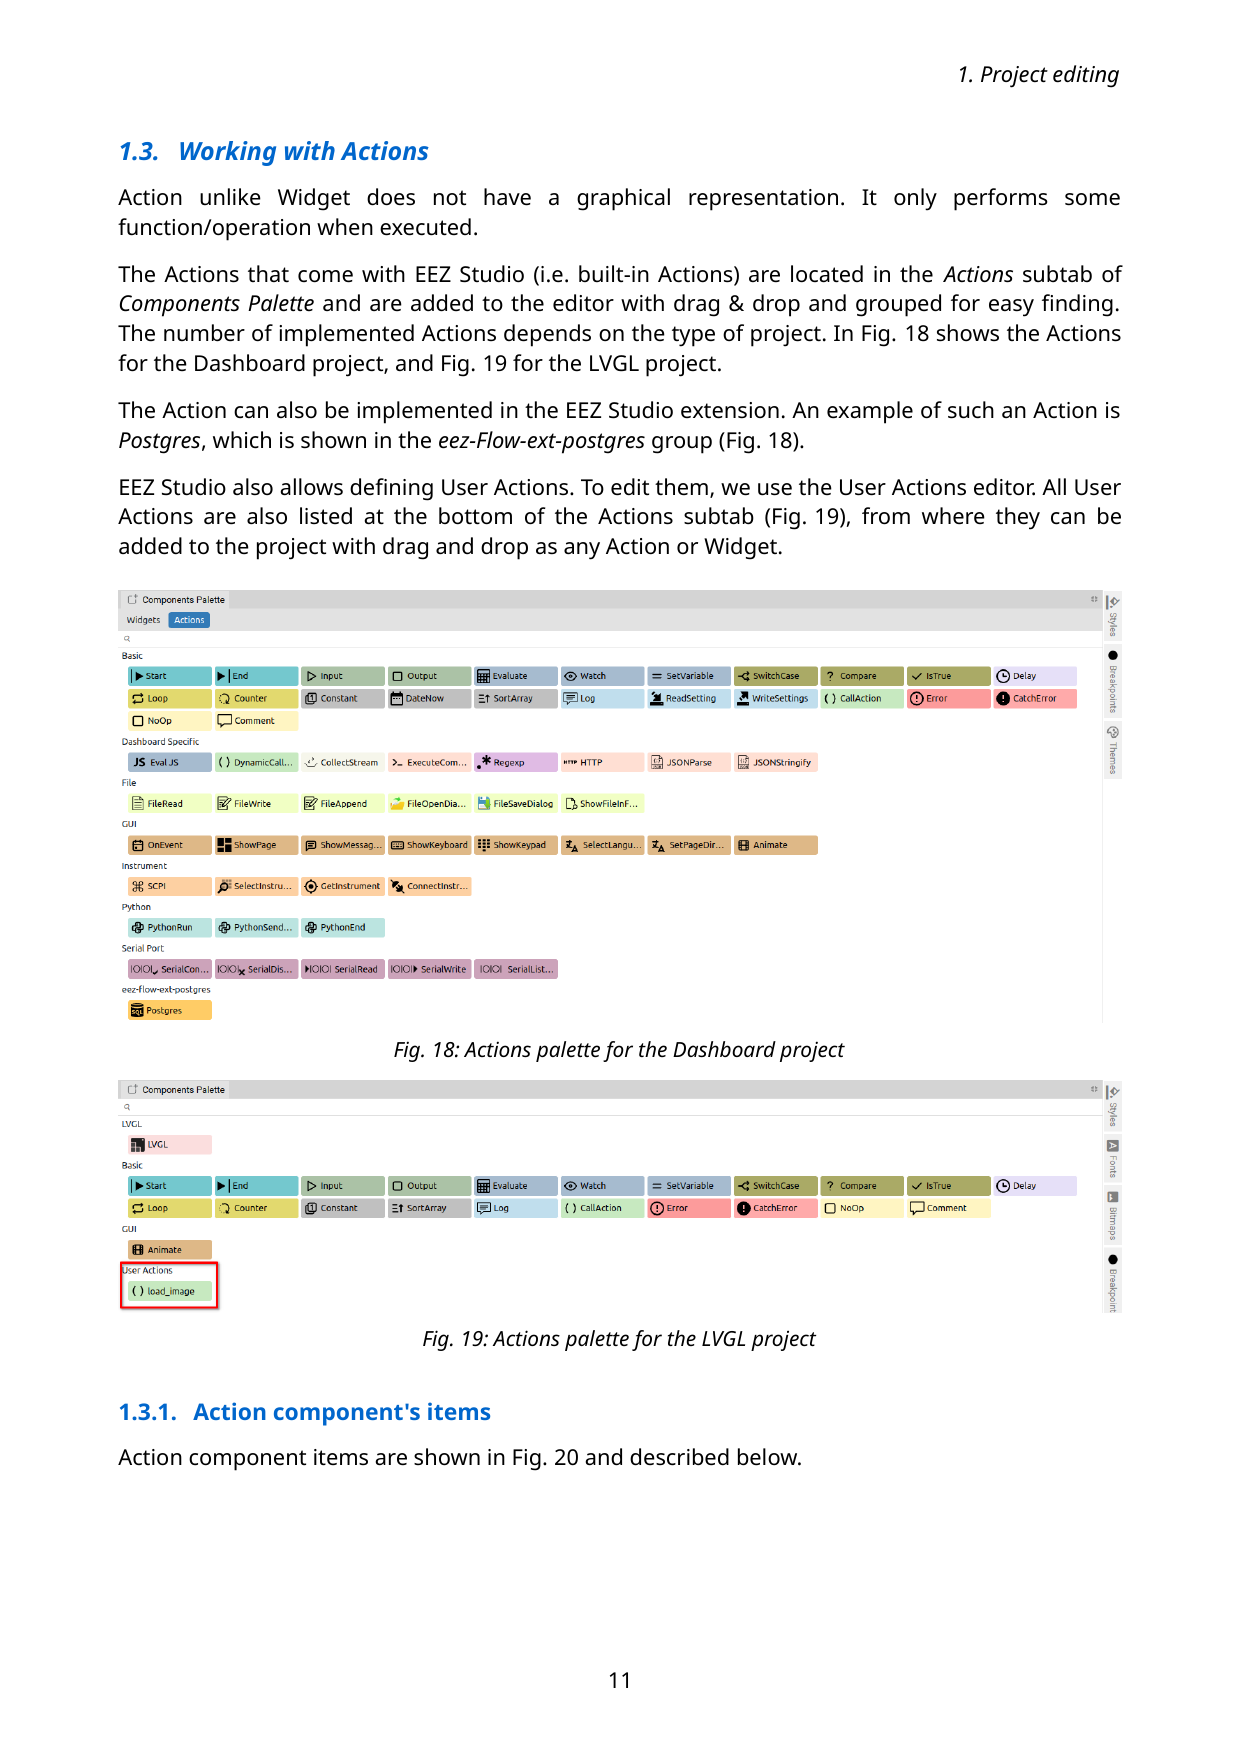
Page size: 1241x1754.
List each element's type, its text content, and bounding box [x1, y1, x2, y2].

text The Actions that come with EEZ Studio (i.e. built-in Actions) are located in the Actions subtab of Components Palette and are added to the editor with drag & drop and grouped for easy finding. The number of implemented Actions depends on the type of project. In Fig. 18 shows the Actions for the Dashboard project, and Fig. 19 for the LVGL project. [118, 259, 1122, 378]
text Fig. 19: Actions palette for the LVGL project [118, 1313, 1122, 1352]
subtitle Working with Actions [118, 133, 1122, 167]
subtitle Action component's items [118, 1396, 1122, 1427]
text Fig. 18: Actions palette for the Dashboard project [118, 1023, 1122, 1063]
picture [118, 1080, 1123, 1313]
text Action unlike Widget does not have a graphical representation. It only performs some function/operation when executed. [118, 182, 1122, 242]
text Action component items are shown in Fig. 20 and described below. [118, 1442, 1122, 1472]
picture [118, 590, 1123, 1023]
text EEZ Studio also allows defining User Actions. To edit them, we use the User Actions editor. All User Actions are also listed at the bottom of the Actions subtab (Fig. 19), from where they can be added to the project with drag and drop as any Action or Widget. [118, 472, 1122, 561]
text The Action can also be implemented in the EEZ Studio extension. An example of such an Action is Postgres, which is shown in the eez-Flow-ext-postgres group (Fig. 18). [118, 395, 1122, 454]
